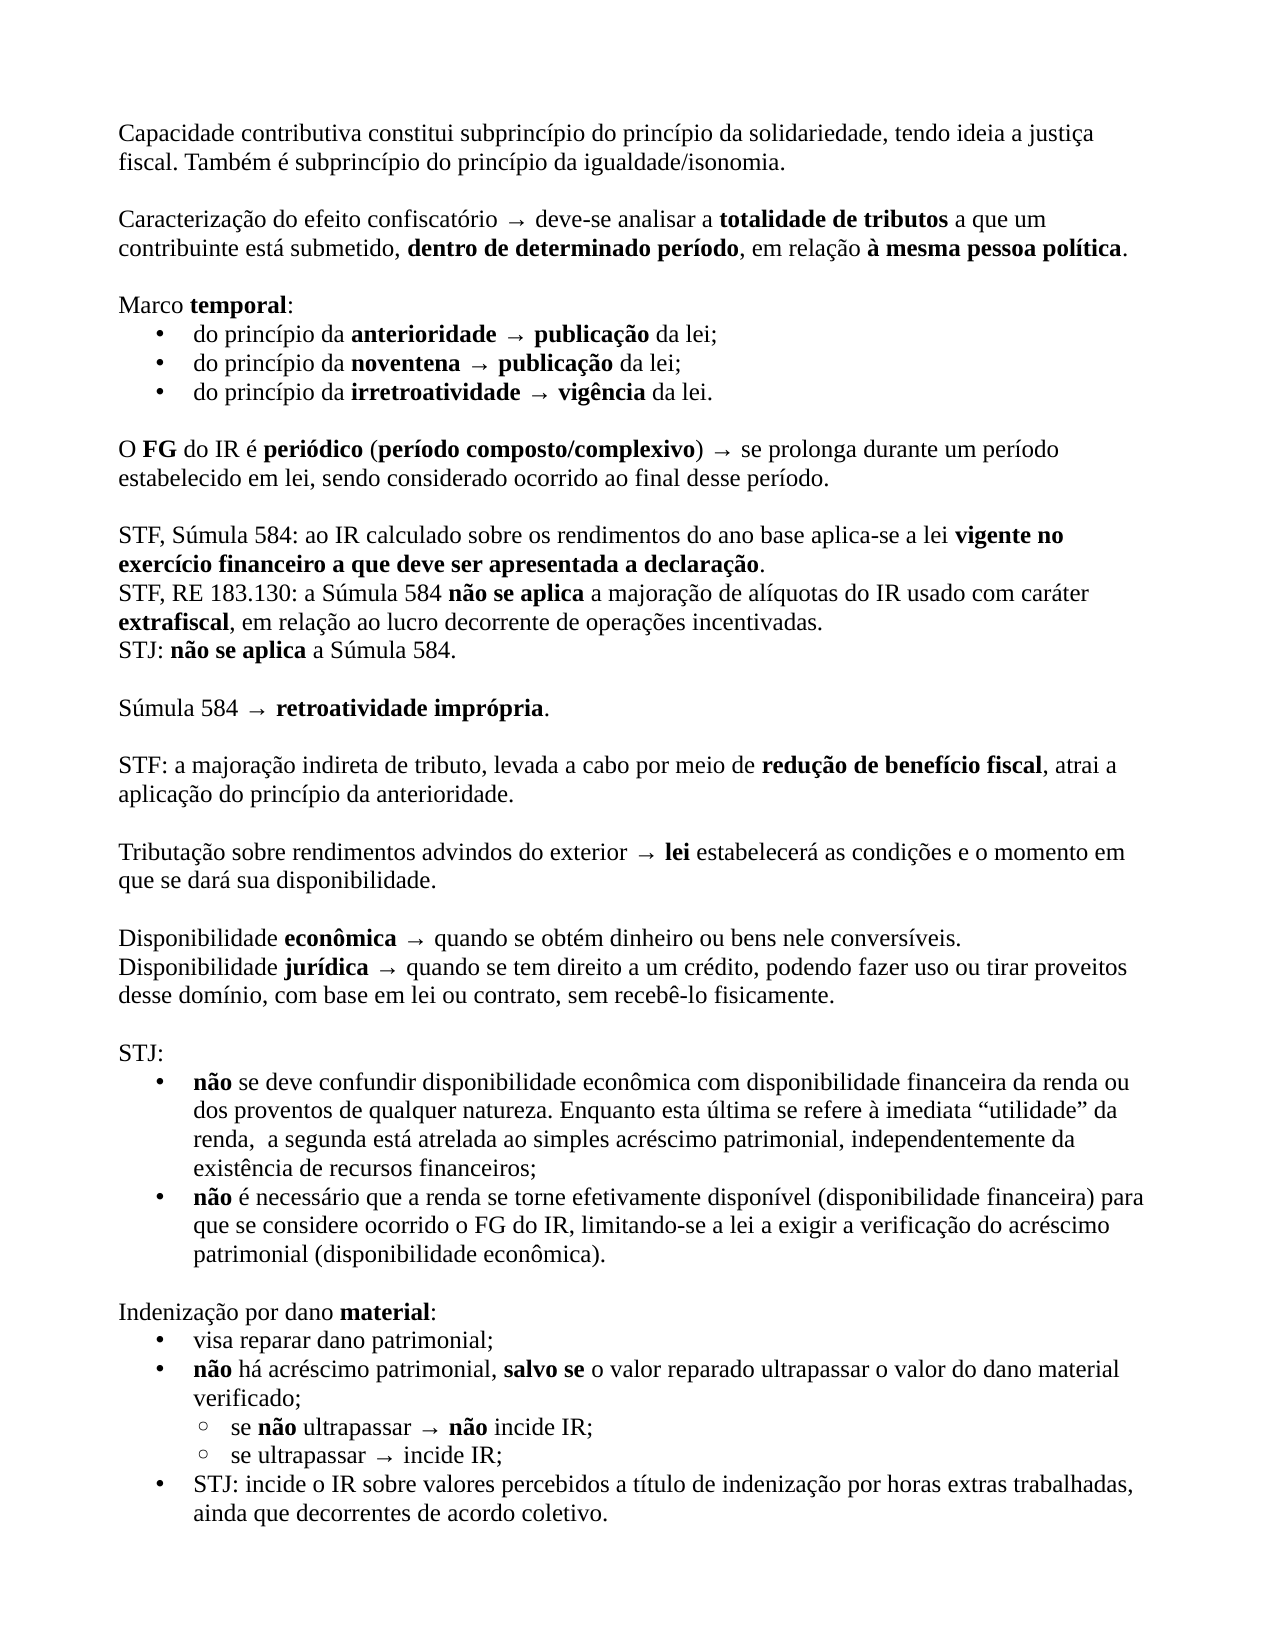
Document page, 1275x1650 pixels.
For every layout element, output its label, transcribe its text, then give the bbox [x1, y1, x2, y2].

text Capacidade contributiva constitui subprincípio do princípio da solidariedade, tendo ideia a justiça fiscal. Também é subprincípio do princípio da igualdade/isonomia. [118, 118, 1157, 176]
list do princípio da anterioridade → publicação da lei; [156, 319, 1157, 348]
text Caracterização do efeito confiscatório → deve-se analisar a totalidade de tributos a que um contribuinte está submetido, dentro de determinado período, em relação à mesma pessoa política. [118, 204, 1157, 262]
list não se deve confundir disponibilidade econômica com disponibilidade financeira da renda ou dos proventos de qualquer natureza. Enquanto esta última se refere à imediata “utilidade” da renda, a segunda está atrelada ao simples acréscimo patrimonial, independentemente da existência de recursos financeiros; [156, 1067, 1157, 1182]
text STF, RE 183.130: a Súmula 584 não se aplica a majoração de alíquotas do IR usado com caráter extrafiscal, em relação ao lucro decorrente de operações incentivadas. [118, 578, 1157, 636]
list se ultrapassar → incide IR; [193, 1441, 1157, 1469]
text Indenização por dano material: [118, 1297, 1157, 1326]
text Tributação sobre rendimentos advindos do exterior → lei estabelecerá as condições e o momento em que se dará sua disponibilidade. [118, 837, 1157, 894]
list do princípio da irretroatividade → vigência da lei. [156, 377, 1157, 406]
text Disponibilidade jurídica → quando se tem direito a um crédito, podendo fazer uso ou tirar proveitos desse domínio, com base em lei ou contrato, sem recebê-lo fisicamente. [118, 952, 1157, 1009]
list visa reparar dano patrimonial; [156, 1326, 1157, 1354]
text STJ: [118, 1038, 1157, 1067]
list do princípio da noventena → publicação da lei; [156, 348, 1157, 377]
list STJ: incide o IR sobre valores percebidos a título de indenização por horas extras trabalhadas, ainda que decorrentes de acordo coletivo. [156, 1469, 1157, 1527]
list não há acréscimo patrimonial, salvo se o valor reparado ultrapassar o valor do dano material verificado; [156, 1354, 1157, 1412]
text Disponibilidade econômica → quando se obtém dinheiro ou bens nele conversíveis. [118, 923, 1157, 952]
text Marco temporal: [118, 291, 1157, 319]
list se não ultrapassar → não incide IR; [193, 1412, 1157, 1441]
text STJ: não se aplica a Súmula 584. [118, 636, 1157, 664]
text Súmula 584 → retroatividade imprópria. [118, 693, 1157, 722]
text STF: a majoração indireta de tributo, levada a cabo por meio de redução de benefício fiscal, atrai a aplicação do princípio da anterioridade. [118, 751, 1157, 808]
text STF, Súmula 584: ao IR calculado sobre os rendimentos do ano base aplica-se a lei vigente no exercício financeiro a que deve ser apresentada a declaração. [118, 521, 1157, 578]
text O FG do IR é periódico (período composto/complexivo) → se prolonga durante um período estabelecido em lei, sendo considerado ocorrido ao final desse período. [118, 434, 1157, 492]
list não é necessário que a renda se torne efetivamente disponível (disponibilidade financeira) para que se considere ocorrido o FG do IR, limitando-se a lei a exigir a verificação do acréscimo patrimonial (disponibilidade econômica). [156, 1182, 1157, 1268]
